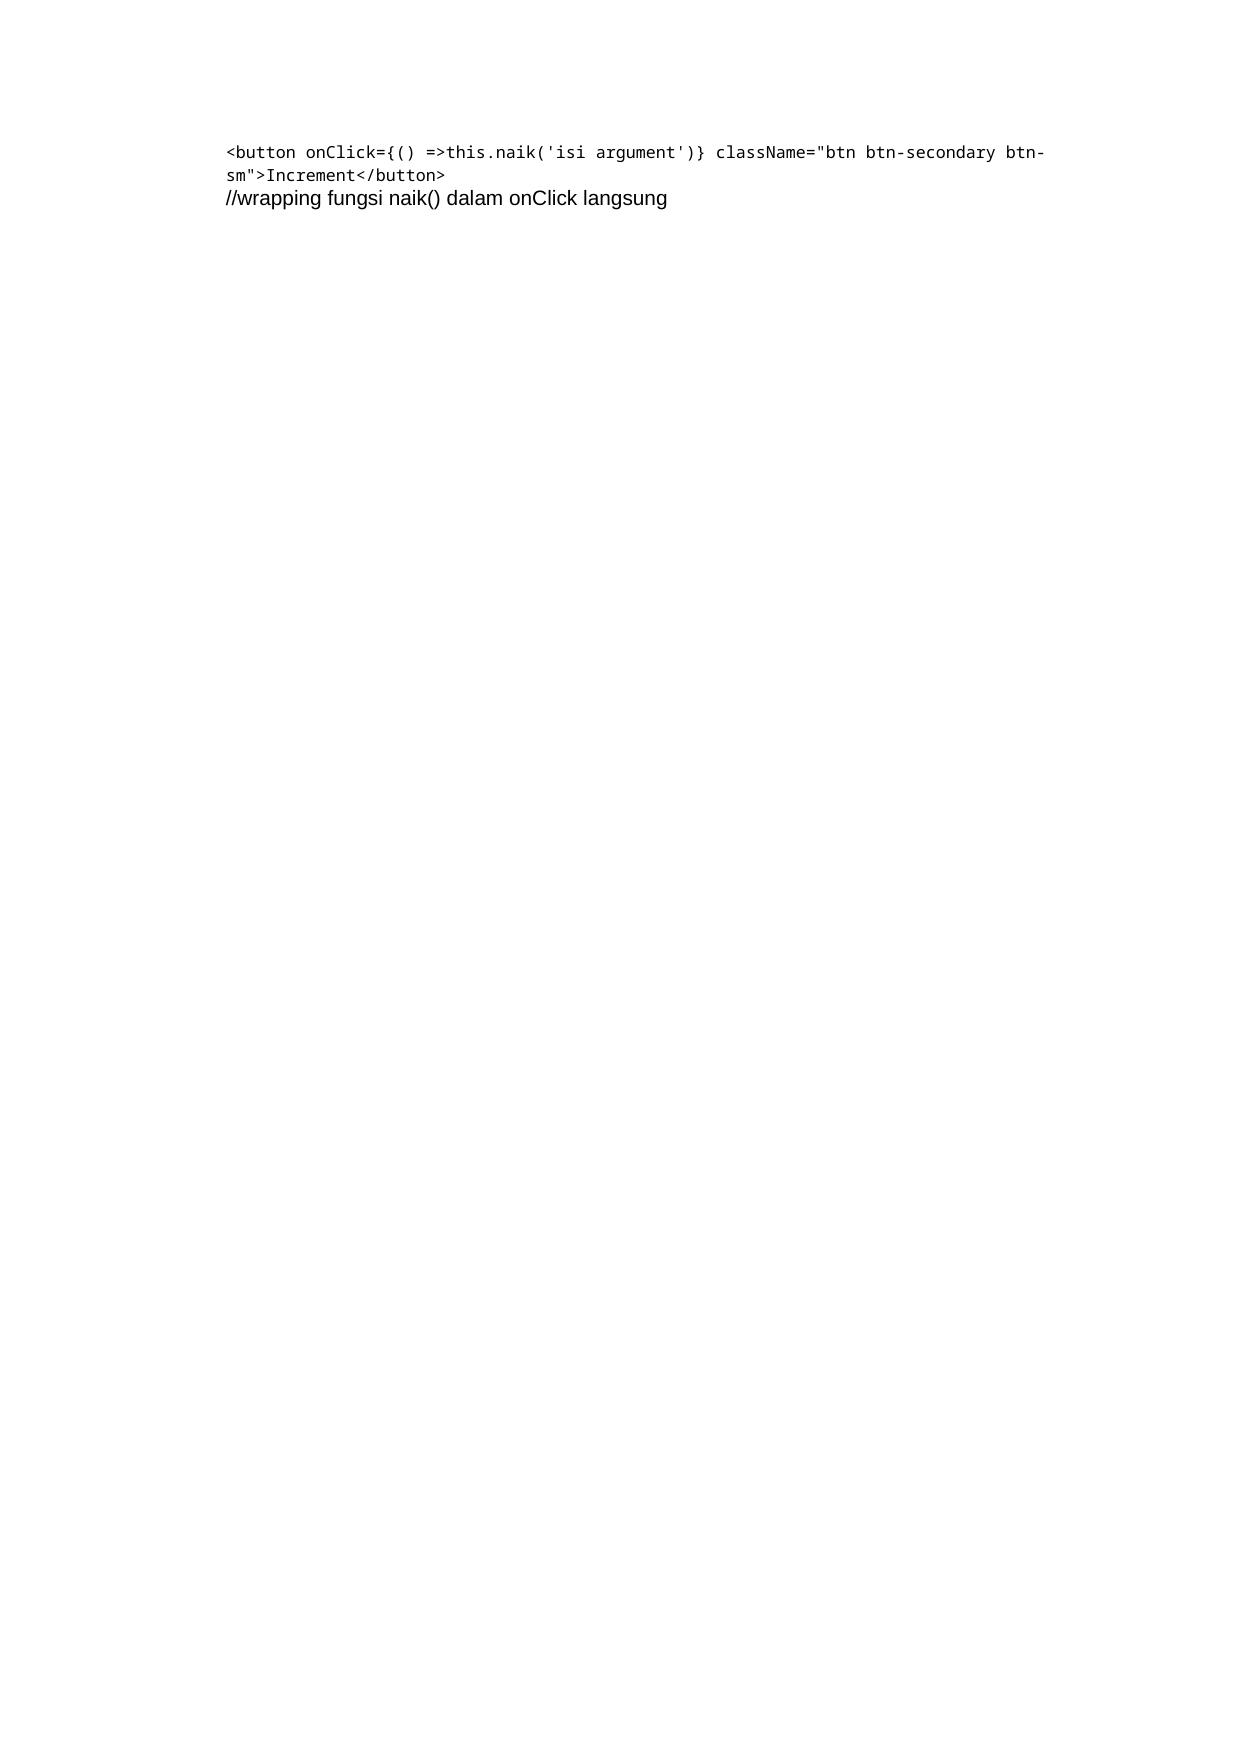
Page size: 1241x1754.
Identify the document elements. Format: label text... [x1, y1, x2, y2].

text //wrapping fungsi naik() dalam onClick langsung [118, 186, 1168, 211]
text <button onClick={() =>this.naik('isi argument')} className="btn btn-secondary btn- sm">Increment</button> [118, 141, 1168, 186]
